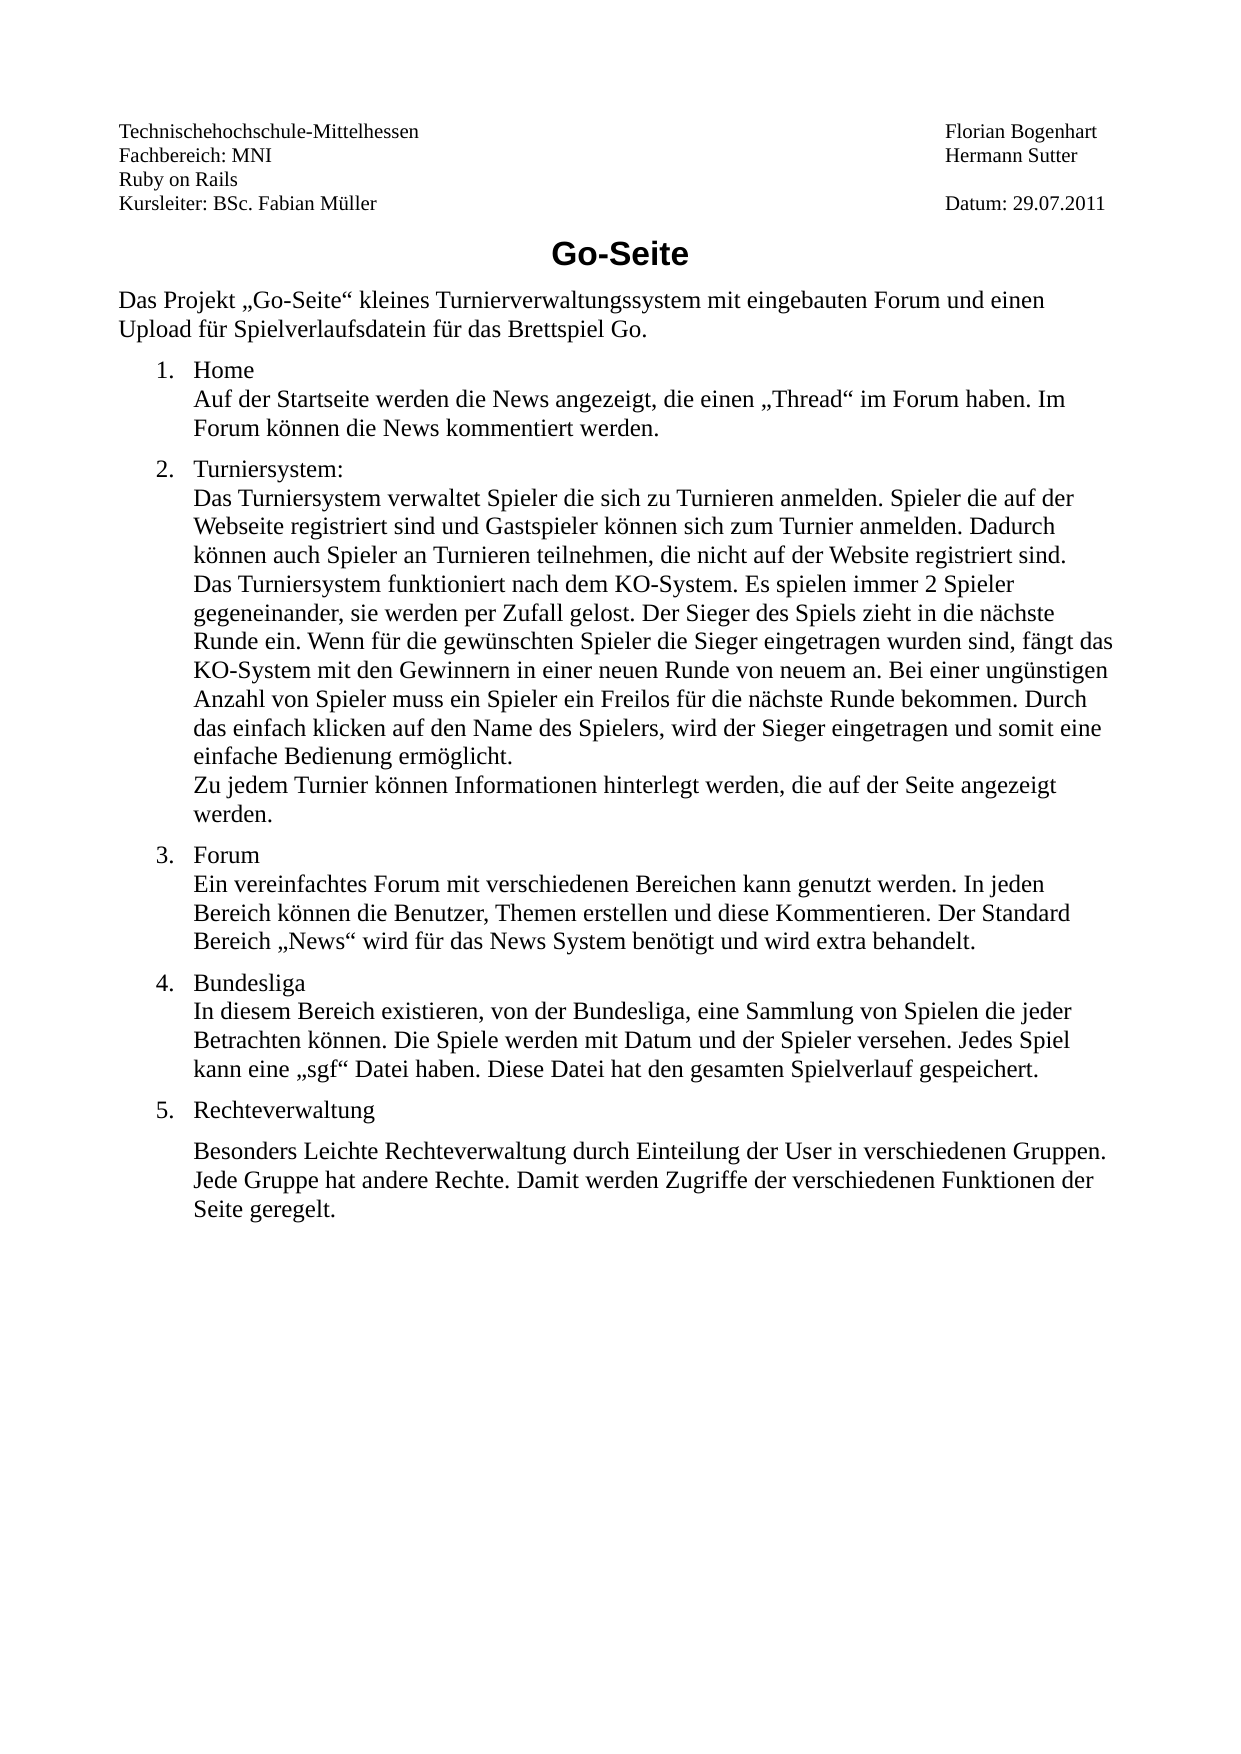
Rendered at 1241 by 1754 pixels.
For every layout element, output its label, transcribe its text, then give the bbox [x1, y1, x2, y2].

list Besonders Leichte Rechteverwaltung durch Einteilung der User in verschiedenen Gruppen. Jede Gruppe hat andere Rechte. Damit werden Zugriffe der verschiedenen Funktionen der Seite geregelt. [156, 1136, 1122, 1223]
list Home Auf der Startseite werden die News angezeigt, die einen „Thread“ im Forum haben. Im Forum können die News kommentiert werden. [156, 355, 1122, 441]
subtitle Go-Seite [118, 172, 1122, 273]
list Forum Ein vereinfachtes Forum mit verschiedenen Bereichen kann genutzt werden. In jeden Bereich können die Benutzer, Themen erstellen und diese Kommentieren. Der Standard Bereich „News“ wird für das News System benötigt und wird extra behandelt. [156, 840, 1122, 955]
list Rechteverwaltung [156, 1095, 1122, 1124]
text Florian Bogenhart Hermann Sutter Datum: 29.07.2011 [945, 119, 1122, 215]
text ­ [118, 118, 1122, 222]
text Das Projekt „Go-Seite“ kleines Turnierverwaltungssystem mit eingebauten Forum und einen Upload für Spielverlaufsdatein für das Brettspiel Go. [118, 285, 1122, 343]
text Technischehochschule-Mittelhessen Fachbereich: MNI Ruby on Rails Kursleiter: BSc. Fabian Müller [119, 119, 620, 215]
list Bundesliga In diesem Bereich existieren, von der Bundesliga, eine Sammlung von Spielen die jeder Betrachten können. Die Spiele werden mit Datum und der Spieler versehen. Jedes Spiel kann eine „sgf“ Datei haben. Diese Datei hat den gesamten Spielverlauf gespeichert. [156, 968, 1122, 1083]
list Turniersystem: Das Turniersystem verwaltet Spieler die sich zu Turnieren anmelden. Spieler die auf der Webseite registriert sind und Gastspieler können sich zum Turnier anmelden. Dadurch können auch Spieler an Turnieren teilnehmen, die nicht auf der Website registriert sind. Das Turniersystem funktioniert nach dem KO-System. Es spielen immer 2 Spieler gegeneinander, sie werden per Zufall gelost. Der Sieger des Spiels zieht in die nächste Runde ein. Wenn für die gewünschten Spieler die Sieger eingetragen wurden sind, fängt das KO-System mit den Gewinnern in einer neuen Runde von neuem an. Bei einer ungünstigen Anzahl von Spieler muss ein Spieler ein Freilos für die nächste Runde bekommen. Durch das einfach klicken auf den Name des Spielers, wird der Sieger eingetragen und somit eine einfache Bedienung ermöglicht. Zu jedem Turnier können Informationen hinterlegt werden, die auf der Seite angezeigt werden. [156, 454, 1122, 828]
